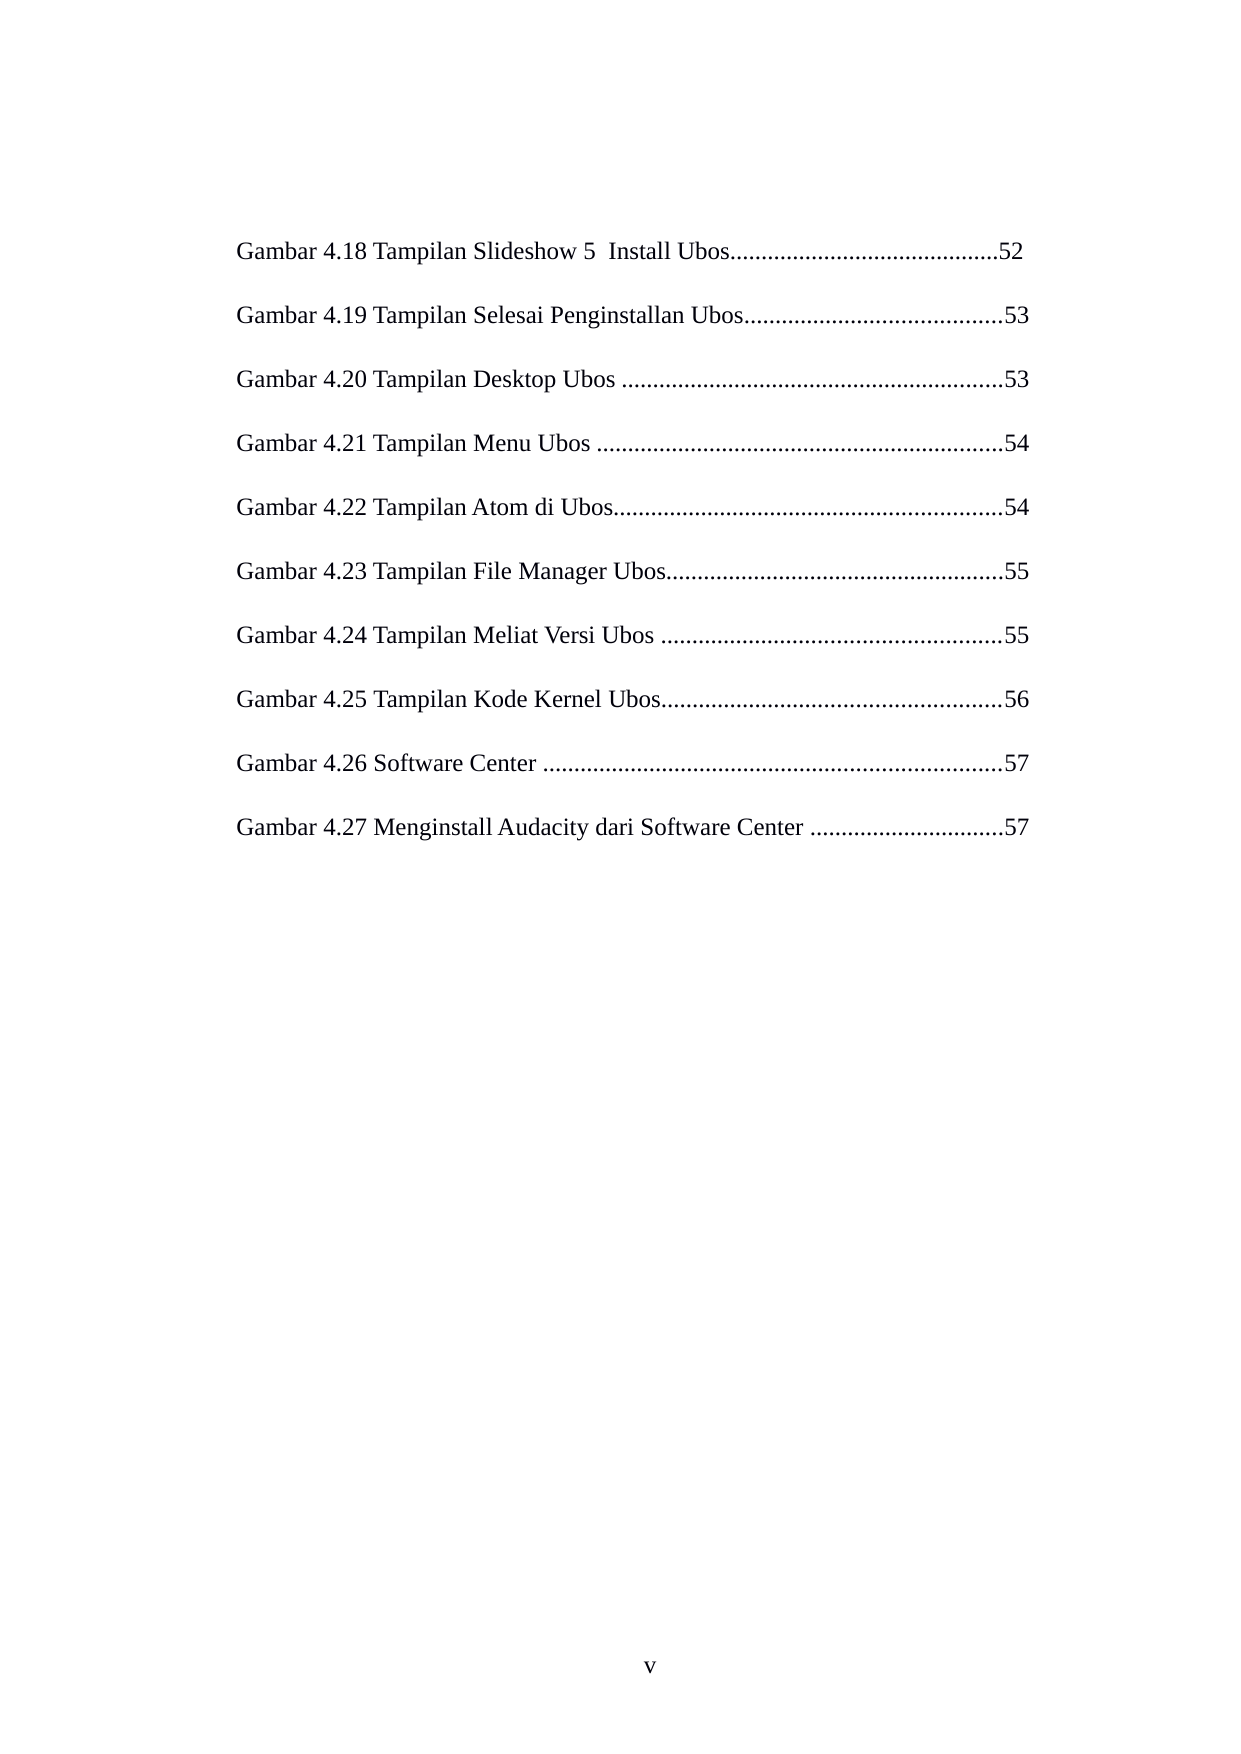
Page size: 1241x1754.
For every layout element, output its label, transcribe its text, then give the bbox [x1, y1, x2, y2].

text Gambar 4.23 Tampilan File Manager Ubos 55 [236, 556, 1063, 585]
text Gambar 4.20 Tampilan Desktop Ubos 53 [236, 364, 1063, 393]
text Gambar 4.24 Tampilan Meliat Versi Ubos 55 [236, 620, 1063, 649]
text Gambar 4.25 Tampilan Kode Kernel Ubos 56 [236, 684, 1063, 713]
text Gambar 4.18 Tampilan Slideshow 5 Install Ubos...........................................52 [236, 236, 1063, 265]
text Gambar 4.21 Tampilan Menu Ubos 54 [236, 428, 1063, 457]
text Gambar 4.27 Menginstall Audacity dari Software Center 57 [236, 812, 1063, 841]
text Gambar 4.22 Tampilan Atom di Ubos 54 [236, 492, 1063, 521]
text Gambar 4.19 Tampilan Selesai Penginstallan Ubos 53 [236, 300, 1063, 329]
text Gambar 4.26 Software Center 57 [236, 748, 1063, 777]
